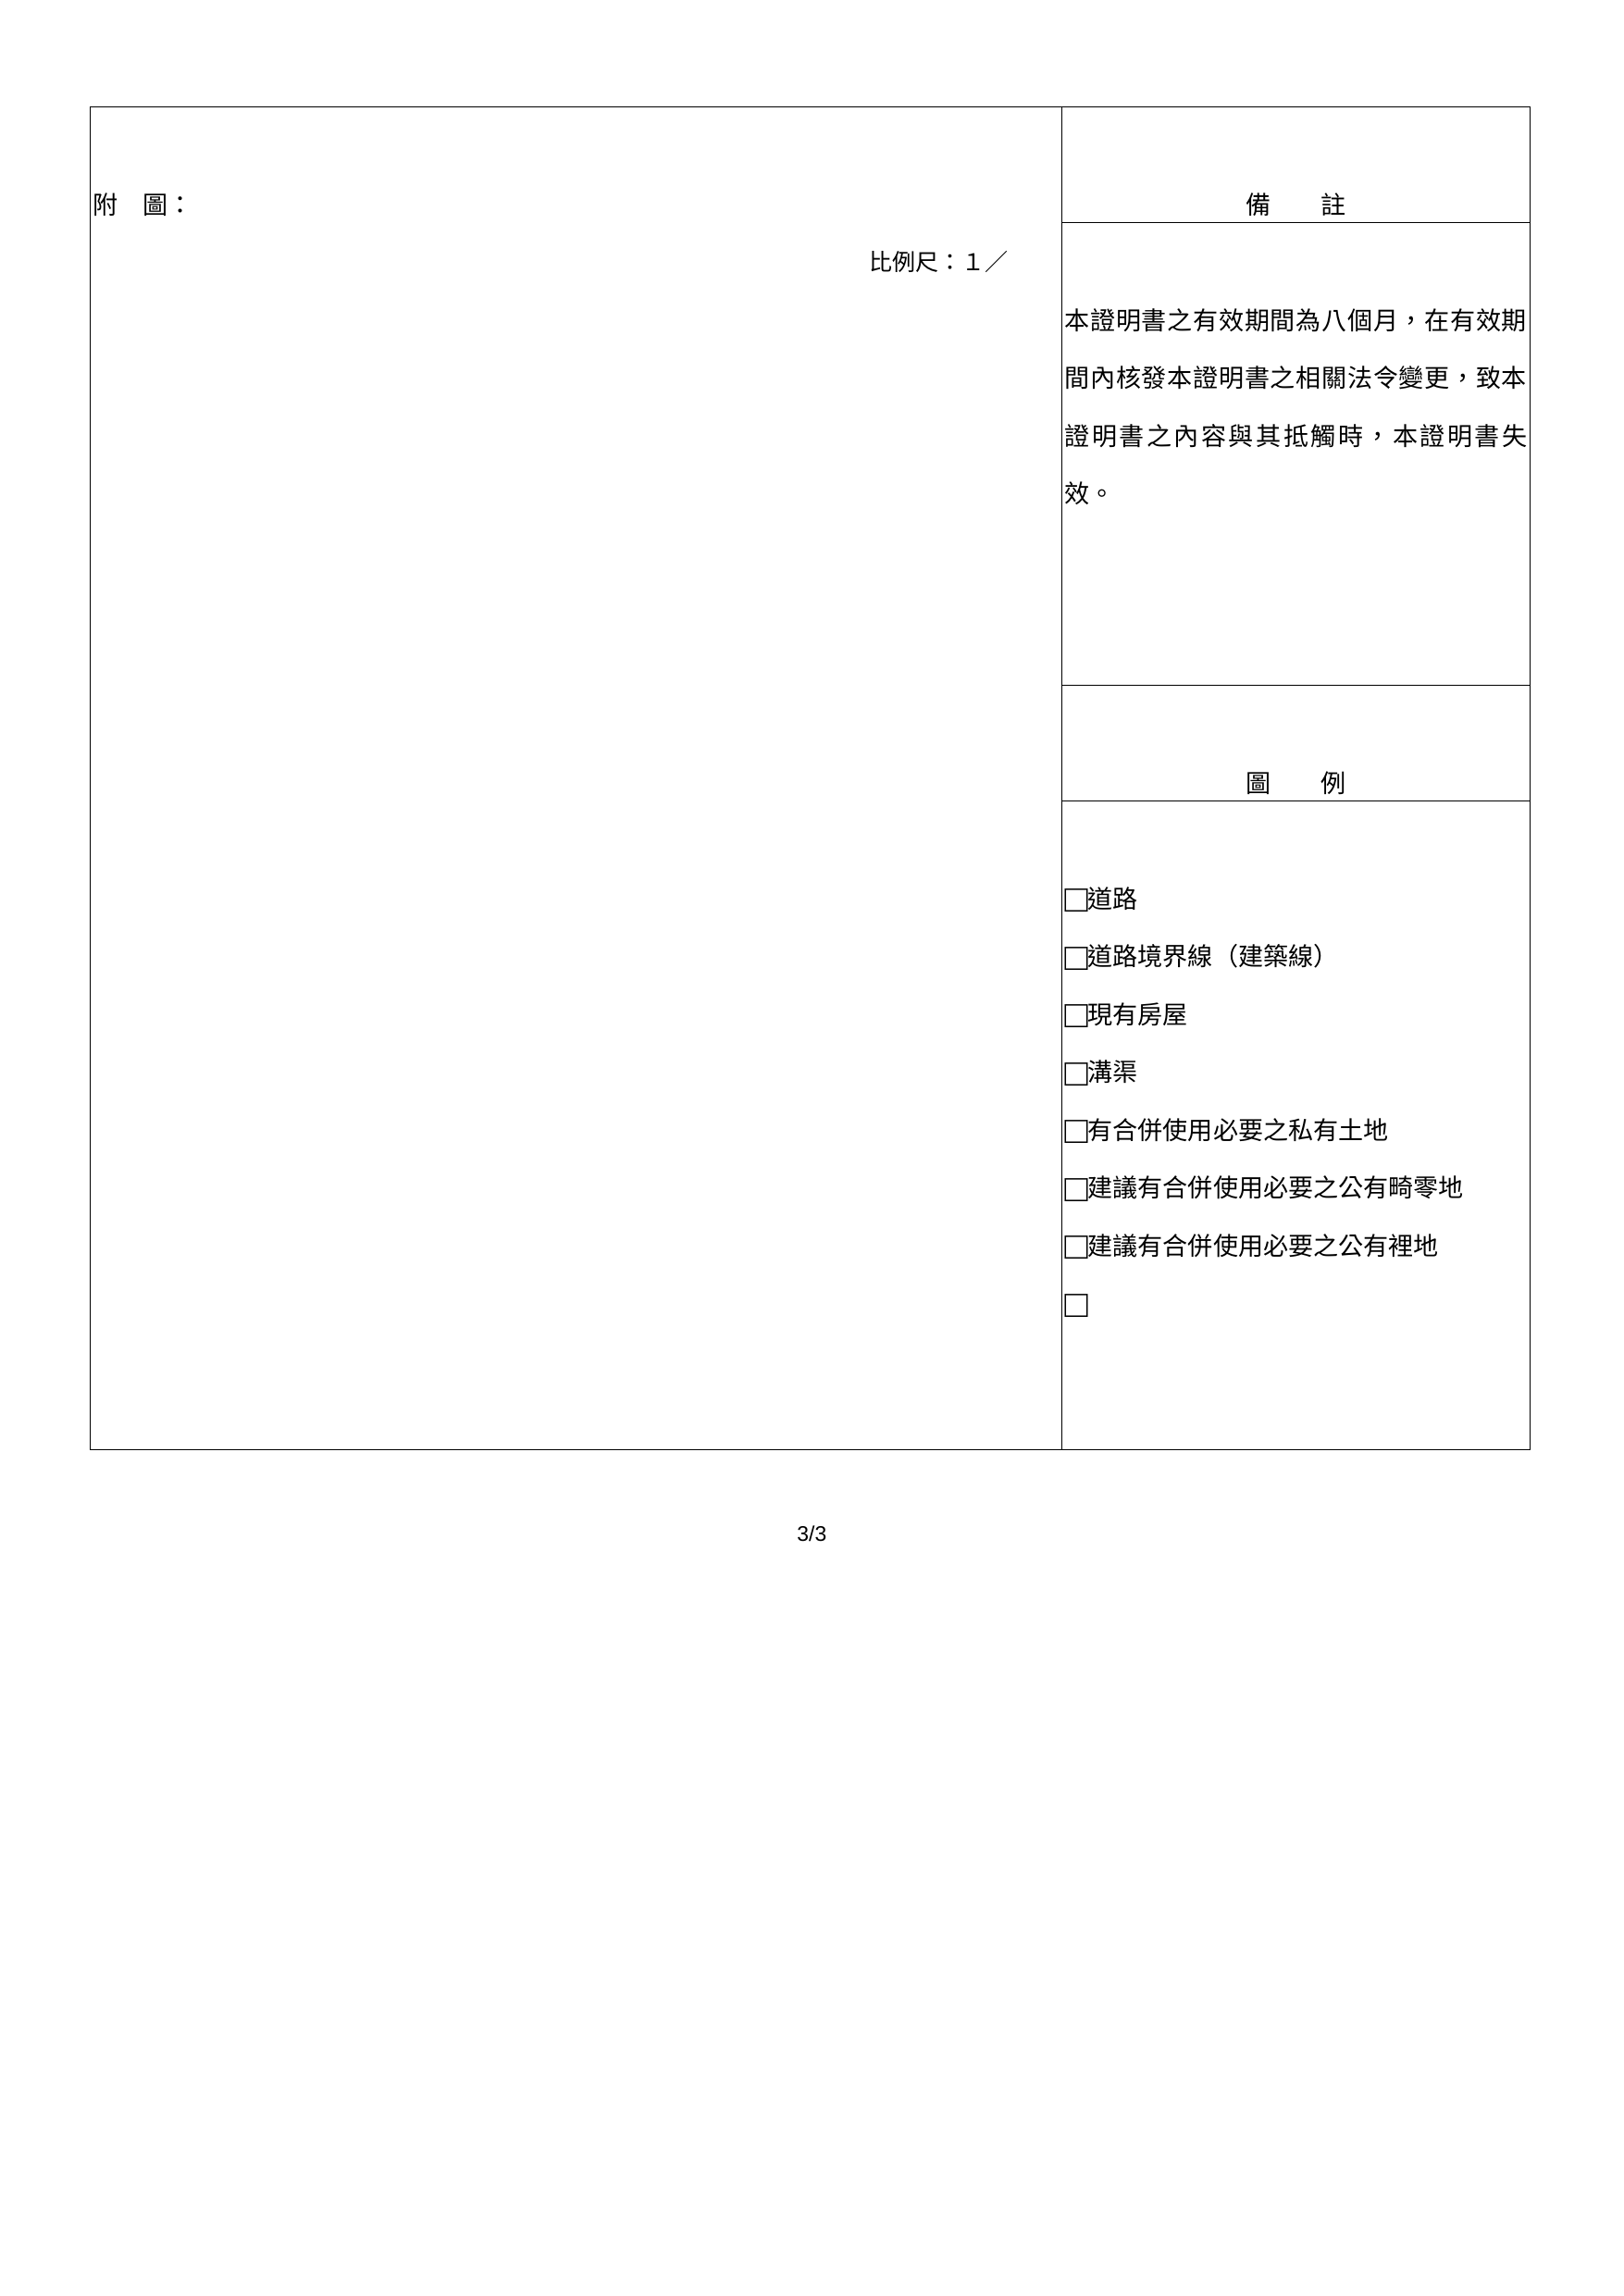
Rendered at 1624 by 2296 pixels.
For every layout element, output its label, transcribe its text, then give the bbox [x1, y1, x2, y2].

table_cell 本證明書之有效期間為八個月，在有效期間內核發本證明書之相關法令變更，致本證明書之內容與其抵觸時，本證明書失效。 [1062, 223, 1530, 685]
table_cell 附 圖： 比例尺：１／ [91, 107, 1061, 1449]
table_cell □道路 □道路境界線（建築線） □現有房屋 □溝渠 □有合併使用必要之私有土地 □建議有合併使用必要之公有畸零地 □建議有合併使用必要之公有裡地 □ [1062, 801, 1530, 1449]
table_cell 圖 例 [1062, 686, 1530, 800]
text 3/3 [87, 1495, 1536, 1553]
table_cell 備 註 [1062, 107, 1530, 222]
